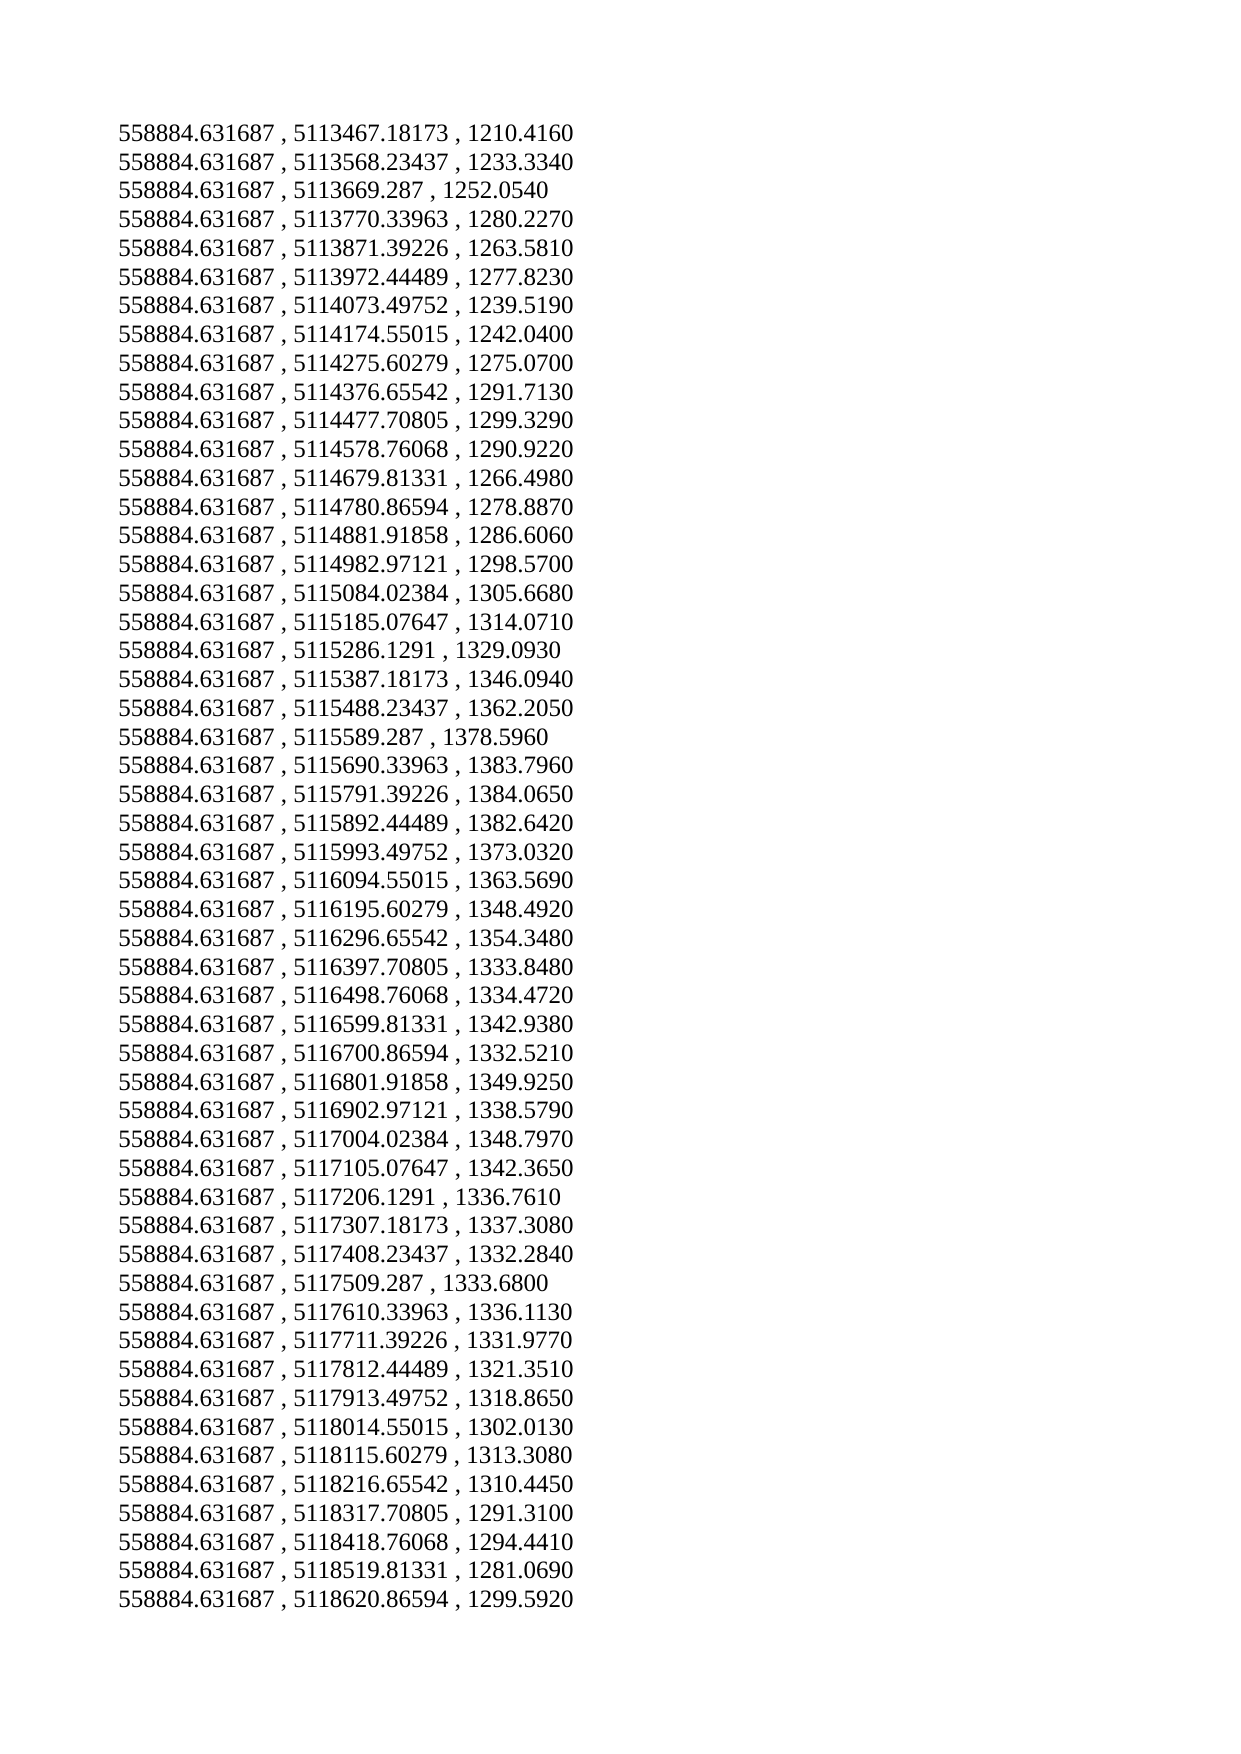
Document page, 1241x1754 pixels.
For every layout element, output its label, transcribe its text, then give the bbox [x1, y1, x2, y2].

text 558884.631687 , 5115387.18173 , 1346.0940 [118, 664, 1122, 693]
text 558884.631687 , 5114881.91858 , 1286.6060 [118, 521, 1122, 549]
text 558884.631687 , 5115589.287 , 1378.5960 [118, 722, 1122, 751]
text 558884.631687 , 5113871.39226 , 1263.5810 [118, 233, 1122, 262]
text 558884.631687 , 5117206.1291 , 1336.7610 [118, 1182, 1122, 1211]
text 558884.631687 , 5117408.23437 , 1332.2840 [118, 1239, 1122, 1268]
text 558884.631687 , 5118418.76068 , 1294.4410 [118, 1527, 1122, 1556]
text 558884.631687 , 5116902.97121 , 1338.5790 [118, 1096, 1122, 1124]
text 558884.631687 , 5114578.76068 , 1290.9220 [118, 434, 1122, 463]
text 558884.631687 , 5117812.44489 , 1321.3510 [118, 1354, 1122, 1383]
text 558884.631687 , 5114982.97121 , 1298.5700 [118, 549, 1122, 578]
text 558884.631687 , 5114174.55015 , 1242.0400 [118, 319, 1122, 348]
text 558884.631687 , 5113770.33963 , 1280.2270 [118, 204, 1122, 233]
text 558884.631687 , 5113467.18173 , 1210.4160 [118, 118, 1122, 147]
text 558884.631687 , 5115488.23437 , 1362.2050 [118, 693, 1122, 722]
text 558884.631687 , 5117509.287 , 1333.6800 [118, 1268, 1122, 1297]
text 558884.631687 , 5118115.60279 , 1313.3080 [118, 1441, 1122, 1469]
text 558884.631687 , 5118519.81331 , 1281.0690 [118, 1556, 1122, 1584]
text 558884.631687 , 5118014.55015 , 1302.0130 [118, 1412, 1122, 1441]
text 558884.631687 , 5115993.49752 , 1373.0320 [118, 837, 1122, 866]
text 558884.631687 , 5115185.07647 , 1314.0710 [118, 607, 1122, 636]
text 558884.631687 , 5116296.65542 , 1354.3480 [118, 923, 1122, 952]
text 558884.631687 , 5114073.49752 , 1239.5190 [118, 291, 1122, 319]
text 558884.631687 , 5114477.70805 , 1299.3290 [118, 406, 1122, 434]
text 558884.631687 , 5115791.39226 , 1384.0650 [118, 779, 1122, 808]
text 558884.631687 , 5114376.65542 , 1291.7130 [118, 377, 1122, 406]
text 558884.631687 , 5117711.39226 , 1331.9770 [118, 1326, 1122, 1354]
text 558884.631687 , 5113669.287 , 1252.0540 [118, 176, 1122, 204]
text 558884.631687 , 5116195.60279 , 1348.4920 [118, 894, 1122, 923]
text 558884.631687 , 5116498.76068 , 1334.4720 [118, 981, 1122, 1009]
text 558884.631687 , 5117004.02384 , 1348.7970 [118, 1124, 1122, 1153]
text 558884.631687 , 5115286.1291 , 1329.0930 [118, 636, 1122, 664]
text 558884.631687 , 5116094.55015 , 1363.5690 [118, 866, 1122, 894]
text 558884.631687 , 5114780.86594 , 1278.8870 [118, 492, 1122, 521]
text 558884.631687 , 5114275.60279 , 1275.0700 [118, 348, 1122, 377]
text 558884.631687 , 5117610.33963 , 1336.1130 [118, 1297, 1122, 1326]
text 558884.631687 , 5116700.86594 , 1332.5210 [118, 1038, 1122, 1067]
text 558884.631687 , 5117913.49752 , 1318.8650 [118, 1383, 1122, 1412]
text 558884.631687 , 5113568.23437 , 1233.3340 [118, 147, 1122, 176]
text 558884.631687 , 5116397.70805 , 1333.8480 [118, 952, 1122, 981]
text 558884.631687 , 5115892.44489 , 1382.6420 [118, 808, 1122, 837]
text 558884.631687 , 5116599.81331 , 1342.9380 [118, 1009, 1122, 1038]
text 558884.631687 , 5118216.65542 , 1310.4450 [118, 1469, 1122, 1498]
text 558884.631687 , 5118620.86594 , 1299.5920 [118, 1584, 1122, 1613]
text 558884.631687 , 5113972.44489 , 1277.8230 [118, 262, 1122, 291]
text 558884.631687 , 5115084.02384 , 1305.6680 [118, 578, 1122, 607]
text 558884.631687 , 5116801.91858 , 1349.9250 [118, 1067, 1122, 1096]
text 558884.631687 , 5117105.07647 , 1342.3650 [118, 1153, 1122, 1182]
text 558884.631687 , 5117307.18173 , 1337.3080 [118, 1211, 1122, 1239]
text 558884.631687 , 5114679.81331 , 1266.4980 [118, 463, 1122, 492]
text 558884.631687 , 5118317.70805 , 1291.3100 [118, 1498, 1122, 1527]
text 558884.631687 , 5115690.33963 , 1383.7960 [118, 751, 1122, 779]
